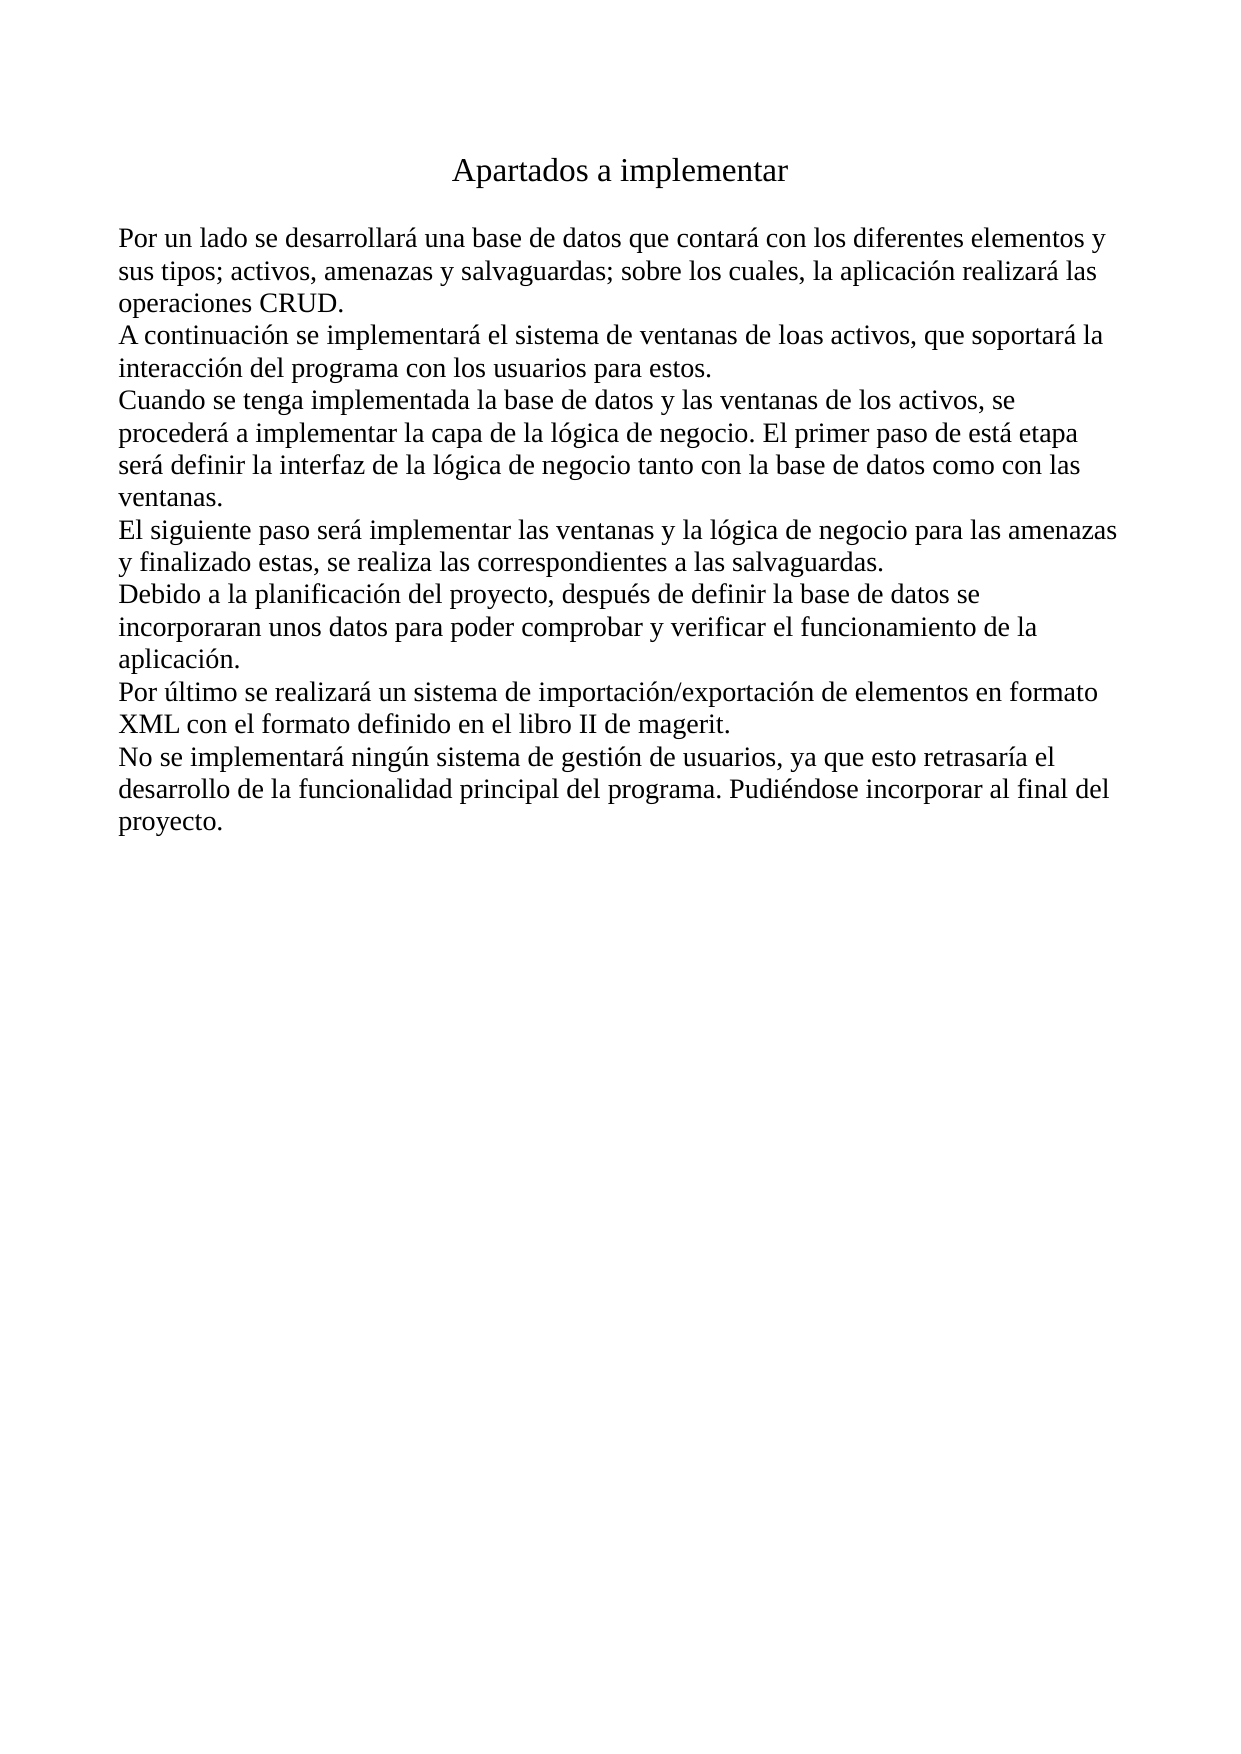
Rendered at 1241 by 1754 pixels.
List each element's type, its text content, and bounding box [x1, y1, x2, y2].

text A continuación se implementará el sistema de ventanas de loas activos, que soportará la interacción del programa con los usuarios para estos. [118, 318, 1122, 383]
text Apartados a implementar [118, 151, 1122, 189]
text Por último se realizará un sistema de importación/exportación de elementos en formato XML con el formato definido en el libro II de magerit. [118, 675, 1122, 739]
text Cuando se tenga implementada la base de datos y las ventanas de los activos, se procederá a implementar la capa de la lógica de negocio. El primer paso de está etapa será definir la interfaz de la lógica de negocio tanto con la base de datos como con las ventanas. [118, 383, 1122, 513]
text Por un lado se desarrollará una base de datos que contará con los diferentes elementos y sus tipos; activos, amenazas y salvaguardas; sobre los cuales, la aplicación realizará las operaciones CRUD. [118, 221, 1122, 318]
text Debido a la planificación del proyecto, después de definir la base de datos se incorporaran unos datos para poder comprobar y verificar el funcionamiento de la aplicación. [118, 578, 1122, 675]
text El siguiente paso será implementar las ventanas y la lógica de negocio para las amenazas y finalizado estas, se realiza las correspondientes a las salvaguardas. [118, 513, 1122, 578]
text No se implementará ningún sistema de gestión de usuarios, ya que esto retrasaría el desarrollo de la funcionalidad principal del programa. Pudiéndose incorporar al final del proyecto. [118, 739, 1122, 837]
